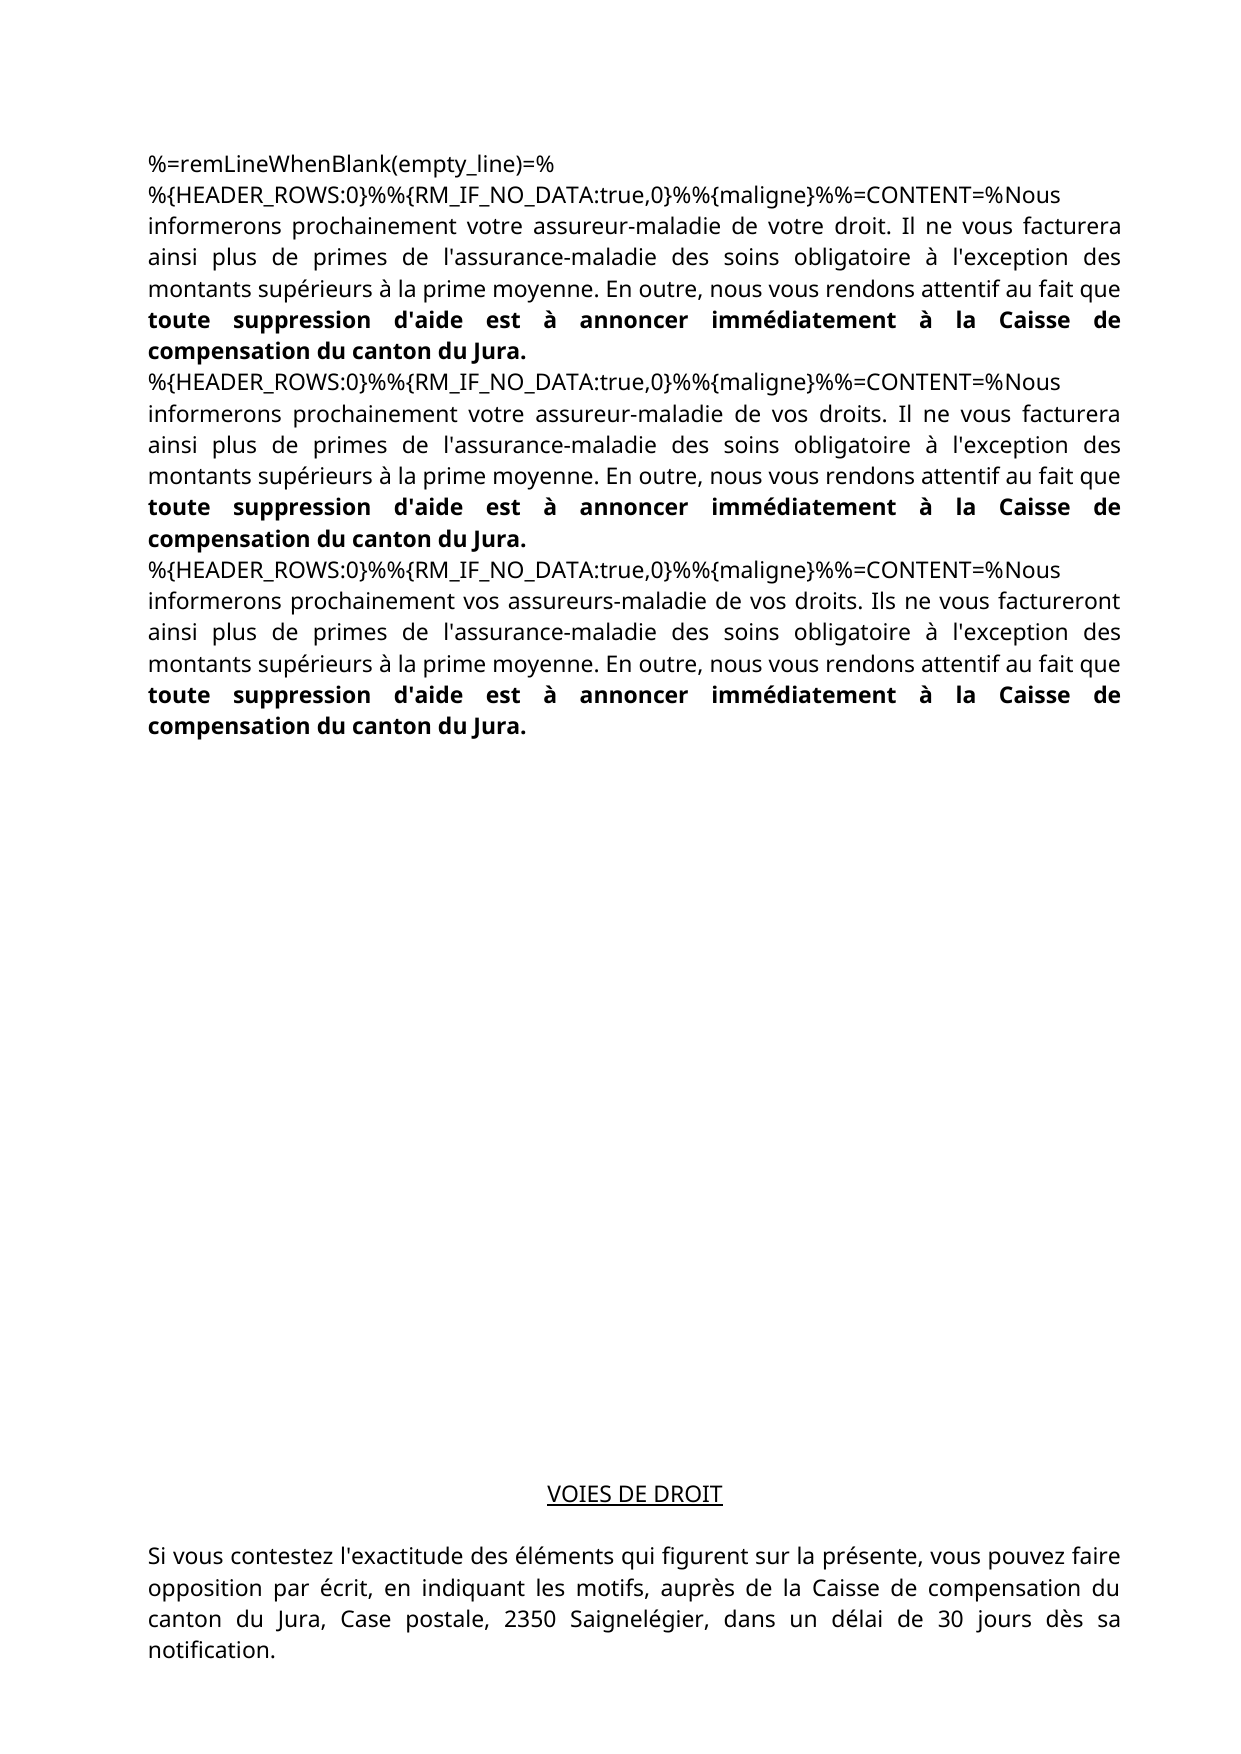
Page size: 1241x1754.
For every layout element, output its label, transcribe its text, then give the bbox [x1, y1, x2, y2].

table_header %{HEADER_ROWS:0}%%{RM_IF_NO_DATA:true,0}%%{maligne}%%=CONTENT=%Nous informerons prochainement votre assureur-maladie de votre droit. Il ne vous facturera ainsi plus de primes de l'assurance-maladie des soins obligatoire à l'exception des montants supérieurs à la prime moyenne. En outre, nous vous rendons attentif au fait que toute suppression d'aide est à annoncer immédiatement à la Caisse de compensation du canton du Jura. [148, 179, 1122, 366]
table_header %{HEADER_ROWS:0}%%{RM_IF_NO_DATA:true,0}%%{maligne}%%=CONTENT=%Nous informerons prochainement vos assureurs-maladie de vos droits. Ils ne vous factureront ainsi plus de primes de l'assurance-maladie des soins obligatoire à l'exception des montants supérieurs à la prime moyenne. En outre, nous vous rendons attentif au fait que toute suppression d'aide est à annoncer immédiatement à la Caisse de compensation du canton du Jura. [148, 554, 1122, 741]
table_header %{HEADER_ROWS:0}%%{RM_IF_NO_DATA:true,0}%%{maligne}%%=CONTENT=%Nous informerons prochainement votre assureur-maladie de vos droits. Il ne vous facturera ainsi plus de primes de l'assurance-maladie des soins obligatoire à l'exception des montants supérieurs à la prime moyenne. En outre, nous vous rendons attentif au fait que toute suppression d'aide est à annoncer immédiatement à la Caisse de compensation du canton du Jura. [148, 366, 1122, 554]
text %=remLineWhenBlank(empty_line)=% [148, 148, 1122, 179]
